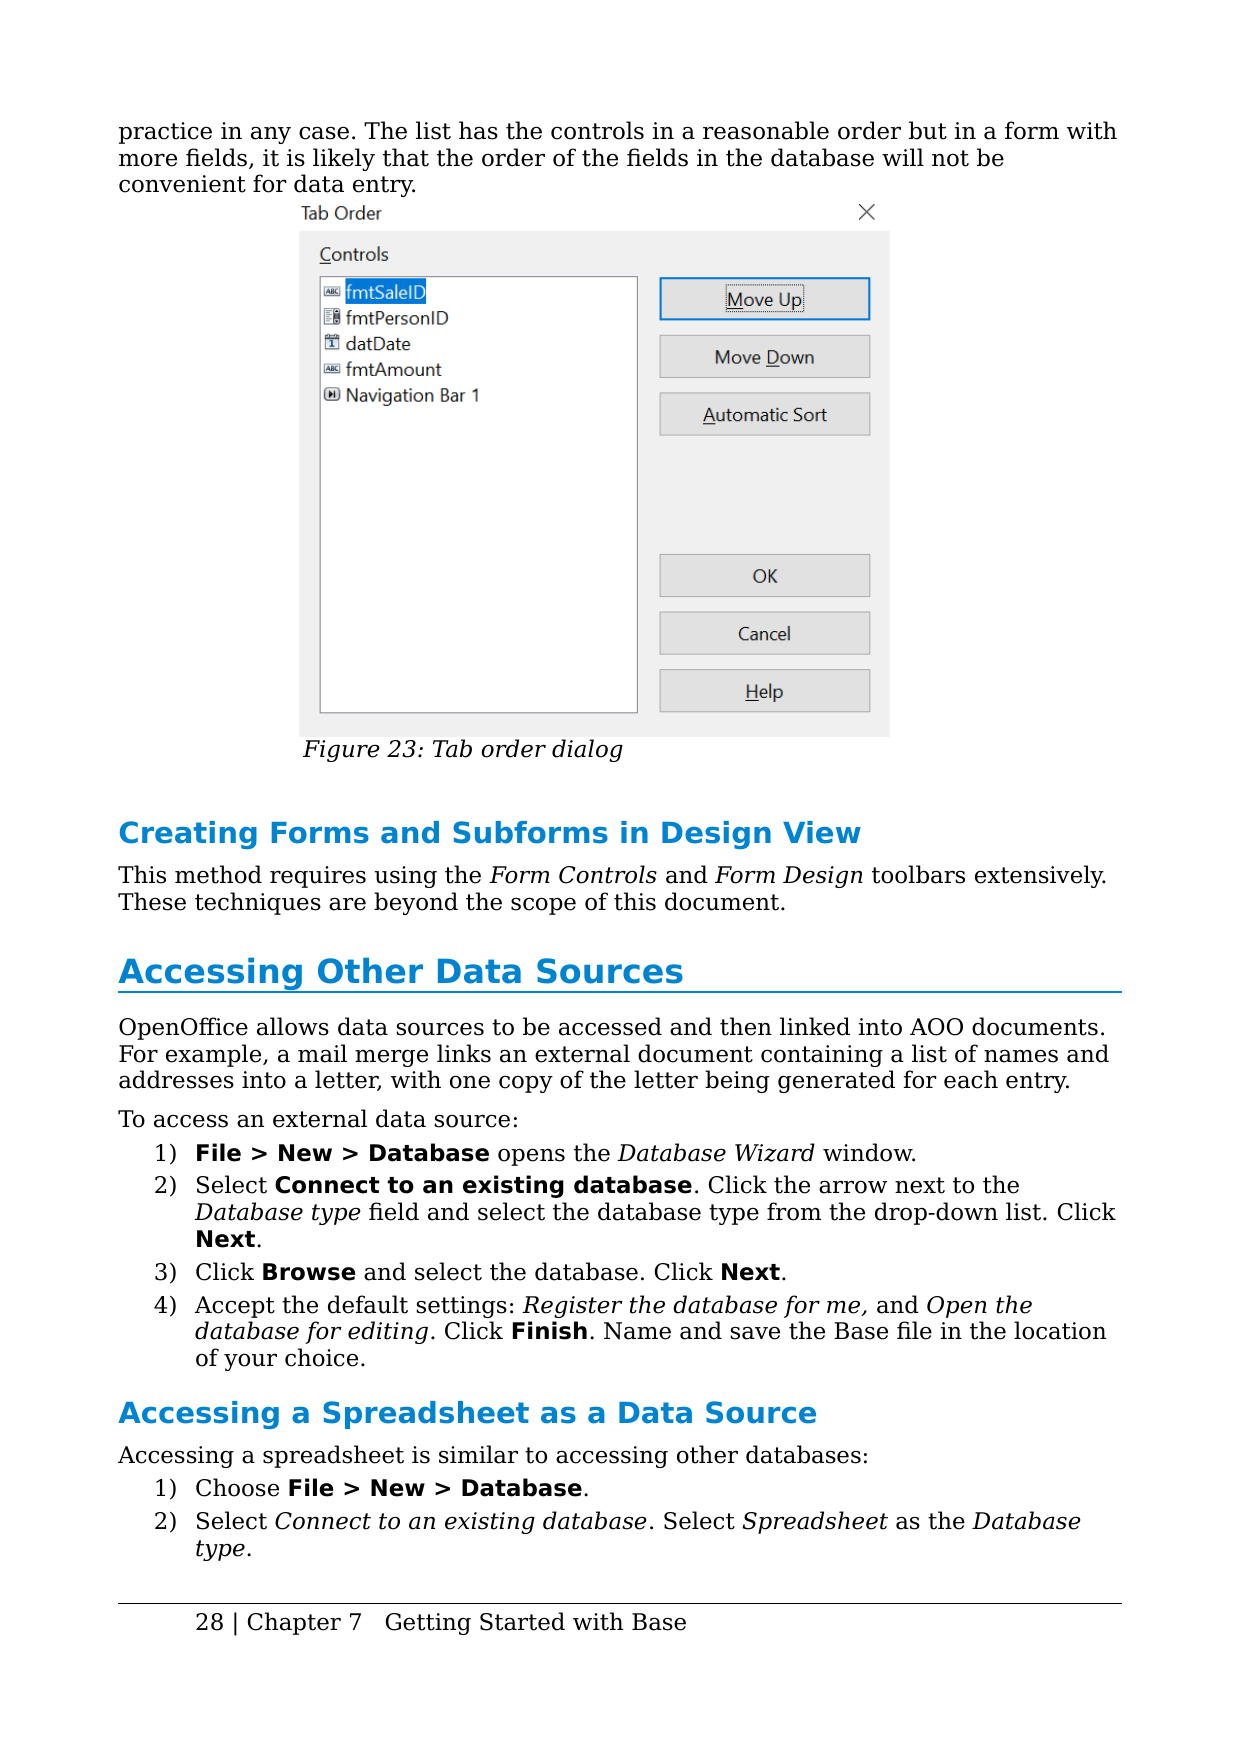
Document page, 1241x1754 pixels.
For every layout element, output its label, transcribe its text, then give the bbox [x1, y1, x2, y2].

list Accept the default settings: Register the database for me, and Open the database for editing. Click Finish. Name and save the Base file in the location of your choice. [177, 1292, 1122, 1372]
list Choose File > New > Database. [177, 1476, 1122, 1502]
list Select Connect to an existing database. Click the arrow next to the Database type field and select the database type from the drop-down list. Click Next. [177, 1173, 1122, 1253]
list To access an external data source: [118, 1107, 1122, 1133]
picture [299, 198, 890, 737]
text OpenOffice allows data sources to be accessed and then linked into AOO documents. For example, a mail merge links an external document containing a list of names and addresses into a letter, with one copy of the letter being generated for each entry. [118, 1012, 1122, 1094]
text practice in any case. The list has the controls in a reasonable order but in a form with more fields, it is likely that the order of the fields in the database will not be convenient for data entry. [118, 118, 1122, 198]
subtitle Accessing Other Data Sources [118, 952, 1122, 991]
subtitle Creating Forms and Subforms in Design View [118, 816, 1122, 850]
list Click Browse and select the database. Click Next. [177, 1259, 1122, 1286]
text Figure 23: Tab order dialog [303, 737, 886, 763]
subtitle Accessing a Spreadsheet as a Data Source [118, 1396, 1122, 1430]
text This method requires using the Form Controls and Form Design toolbars extensively. These techniques are beyond the scope of this document. [118, 863, 1122, 916]
list Accessing a spreadsheet is similar to accessing other databases: [118, 1442, 1122, 1469]
list Select Connect to an existing database. Select Spreadsheet as the Database type. [177, 1508, 1122, 1562]
list File > New > Database opens the Database Wizard window. [177, 1140, 1122, 1166]
